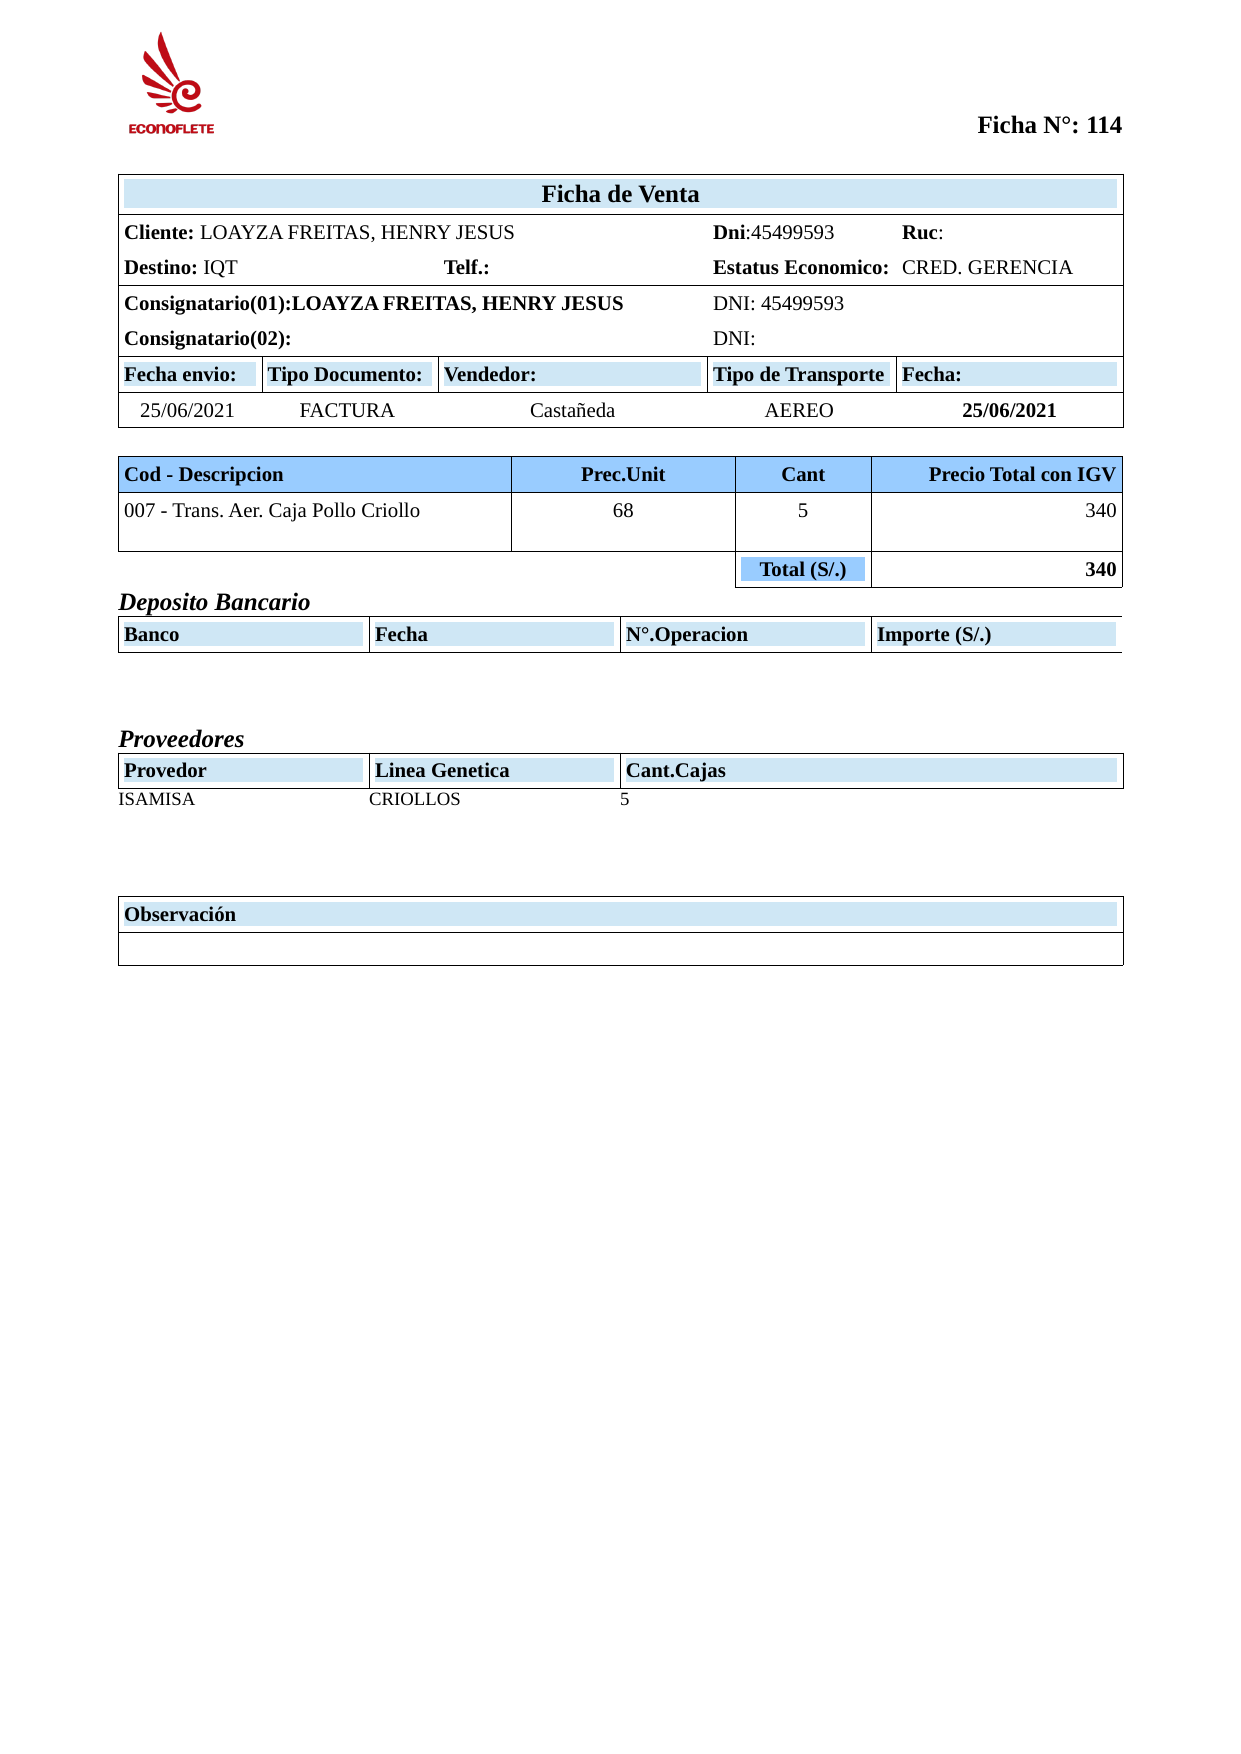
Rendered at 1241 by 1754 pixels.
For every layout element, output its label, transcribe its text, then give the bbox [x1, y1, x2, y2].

table_cell [118, 552, 511, 587]
table_cell [369, 875, 620, 896]
table_cell CRED. GERENCIA [896, 249, 1123, 285]
table_cell [871, 700, 1122, 724]
table_cell [118, 831, 369, 853]
table_cell Tipo de Transporte [708, 357, 896, 392]
table_cell 007 - Trans. Aer. Caja Pollo Criollo [119, 493, 511, 551]
table_cell [118, 853, 369, 874]
table_cell [369, 810, 620, 831]
table_cell [871, 676, 1122, 700]
table_header Importe (S/.) [872, 617, 1122, 652]
table_cell Total (S/.) [736, 552, 871, 587]
table_cell Castañeda [438, 393, 707, 427]
table_header N°.Operacion [621, 617, 871, 652]
table_cell [620, 875, 1123, 896]
table_cell [369, 831, 620, 853]
table_header Cod - Descripcion [119, 457, 511, 492]
table_header Banco [119, 617, 369, 652]
table_cell [118, 700, 369, 724]
table_cell AEREO [707, 393, 896, 427]
table_cell Vendedor: [439, 357, 707, 392]
table_cell [118, 875, 369, 896]
text Proveedores [118, 724, 1122, 753]
table_cell [620, 810, 1123, 831]
table_cell 5 [736, 493, 871, 551]
table_cell ISAMISA [118, 789, 369, 810]
table_cell [369, 700, 620, 724]
table_header Precio Total con IGV [872, 457, 1122, 492]
table_cell [620, 653, 871, 676]
table_cell Fecha envio: [119, 357, 262, 392]
table_cell Fecha: [897, 357, 1123, 392]
table_cell Estatus Economico: [707, 249, 896, 285]
table_header Prec.Unit [512, 457, 735, 492]
table_cell Tipo Documento: [263, 357, 438, 392]
table_cell [620, 676, 871, 700]
table_header Fecha [370, 617, 620, 652]
table_cell [118, 676, 369, 700]
table_cell [369, 653, 620, 676]
table_cell Telf.: [438, 249, 707, 285]
table_cell Ruc: [896, 215, 1123, 249]
table_header Cant.Cajas [621, 754, 1123, 788]
table_cell [620, 700, 871, 724]
table_cell DNI: 45499593 [707, 286, 1123, 321]
table_header Provedor [119, 754, 369, 788]
picture [118, 31, 225, 134]
table_cell FACTURA [262, 393, 438, 427]
table_cell 68 [512, 493, 735, 551]
table_cell Destino: IQT [119, 249, 438, 285]
table_header Linea Genetica [370, 754, 620, 788]
table_cell [119, 933, 1123, 965]
table_cell [511, 552, 735, 587]
table_cell [620, 831, 1123, 853]
table_cell [118, 653, 369, 676]
table_cell [369, 853, 620, 874]
table_cell 340 [872, 493, 1122, 551]
table_cell 340 [872, 552, 1122, 587]
table_cell [118, 810, 369, 831]
table_header Ficha de Venta [119, 175, 1123, 214]
table_cell [620, 853, 1123, 874]
table_cell CRIOLLOS [369, 789, 620, 810]
table_cell [369, 676, 620, 700]
table_cell [871, 653, 1122, 676]
table_cell Dni:45499593 [707, 215, 896, 249]
table_cell 5 [620, 789, 1123, 810]
text Deposito Bancario [118, 587, 1122, 616]
table_cell Cliente: LOAYZA FREITAS, HENRY JESUS [119, 215, 707, 249]
table_header Observación [119, 897, 1123, 932]
table_cell DNI: [707, 321, 1123, 356]
table_header Cant [736, 457, 871, 492]
table_cell Consignatario(01):LOAYZA FREITAS, HENRY JESUS [119, 286, 707, 321]
table_cell 25/06/2021 [119, 393, 262, 427]
table_cell Consignatario(02): [119, 321, 707, 356]
table_cell 25/06/2021 [896, 393, 1123, 427]
